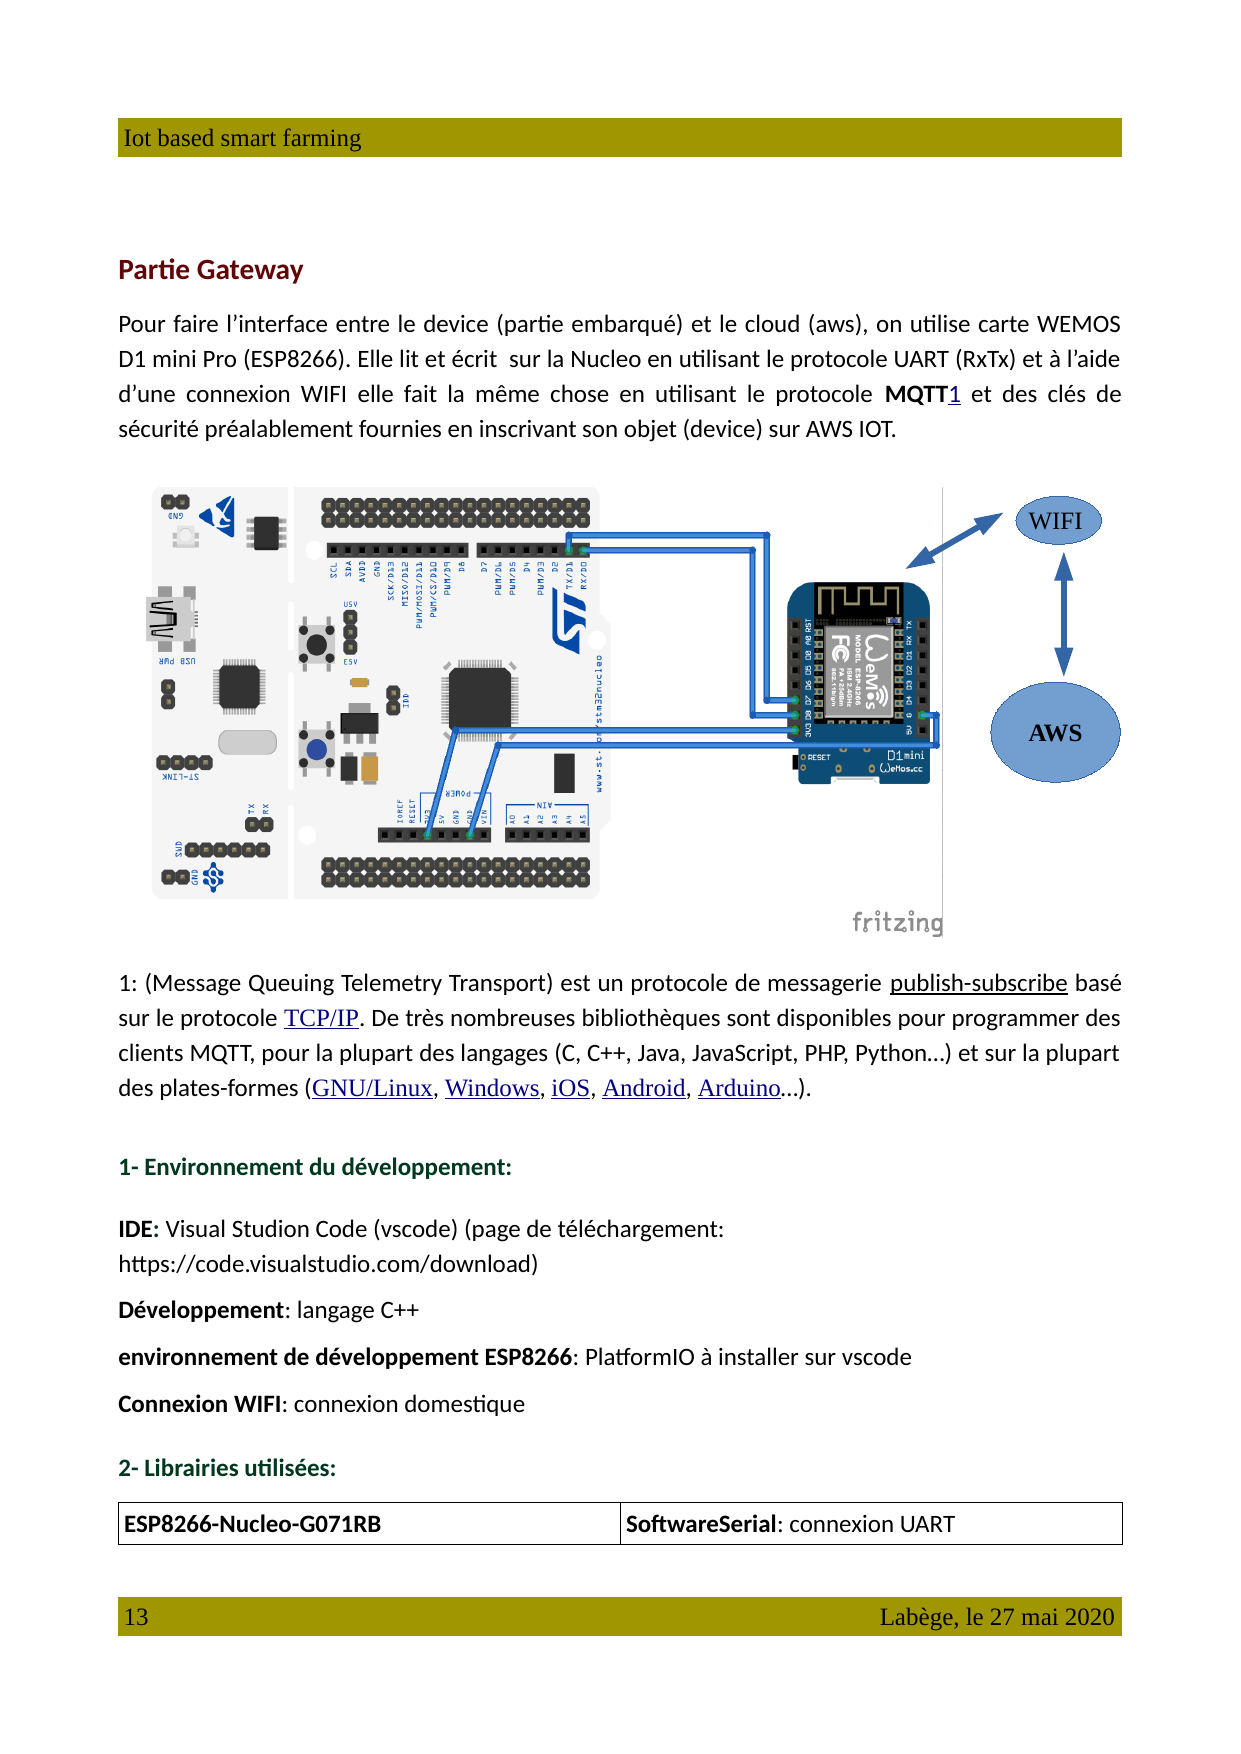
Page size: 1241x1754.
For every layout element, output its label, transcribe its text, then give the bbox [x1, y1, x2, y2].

text 2- Librairies utilisées: [118, 1452, 1122, 1483]
text 1: (Message Queuing Telemetry Transport) est un protocole de messagerie publish-subscribe basé sur le protocole TCP/IP. De très nombreuses bibliothèques sont disponibles pour programmer des clients MQTT, pour la plupart des langages (C, C++, Java, JavaScript, PHP, Python…) et sur la plupart des plates-formes (GNU/Linux, Windows, iOS, Android, Arduino…). [118, 967, 1122, 1102]
picture [145, 487, 944, 937]
text Développement: langage C++ [118, 1294, 1122, 1325]
table_header SoftwareSerial: connexion UART [621, 1503, 1122, 1544]
text Pour faire l’interface entre le device (partie embarqué) et le cloud (aws), on utilise carte WEMOS D1 mini Pro (ESP8266). Elle lit et écrit sur la Nucleo en utilisant le protocole UART (RxTx) et à l’aide d’une connexion WIFI elle fait la même chose en utilisant le protocole MQTT1 et des clés de sécurité préalablement fournies en inscrivant son objet (device) sur AWS IOT. [118, 308, 1122, 443]
subtitle Partie Gateway [118, 251, 1122, 287]
text IDE: Visual Studion Code (vscode) (page de téléchargement: https://code.visualstudio.com/download) [118, 1213, 1122, 1278]
text Connexion WIFI: connexion domestique [118, 1388, 1122, 1418]
text 1- Environnement du développement: [118, 1151, 1122, 1182]
table_header ESP8266-Nucleo-G071RB [119, 1503, 620, 1544]
text environnement de développement ESP8266: PlatformIO à installer sur vscode [118, 1341, 1122, 1372]
